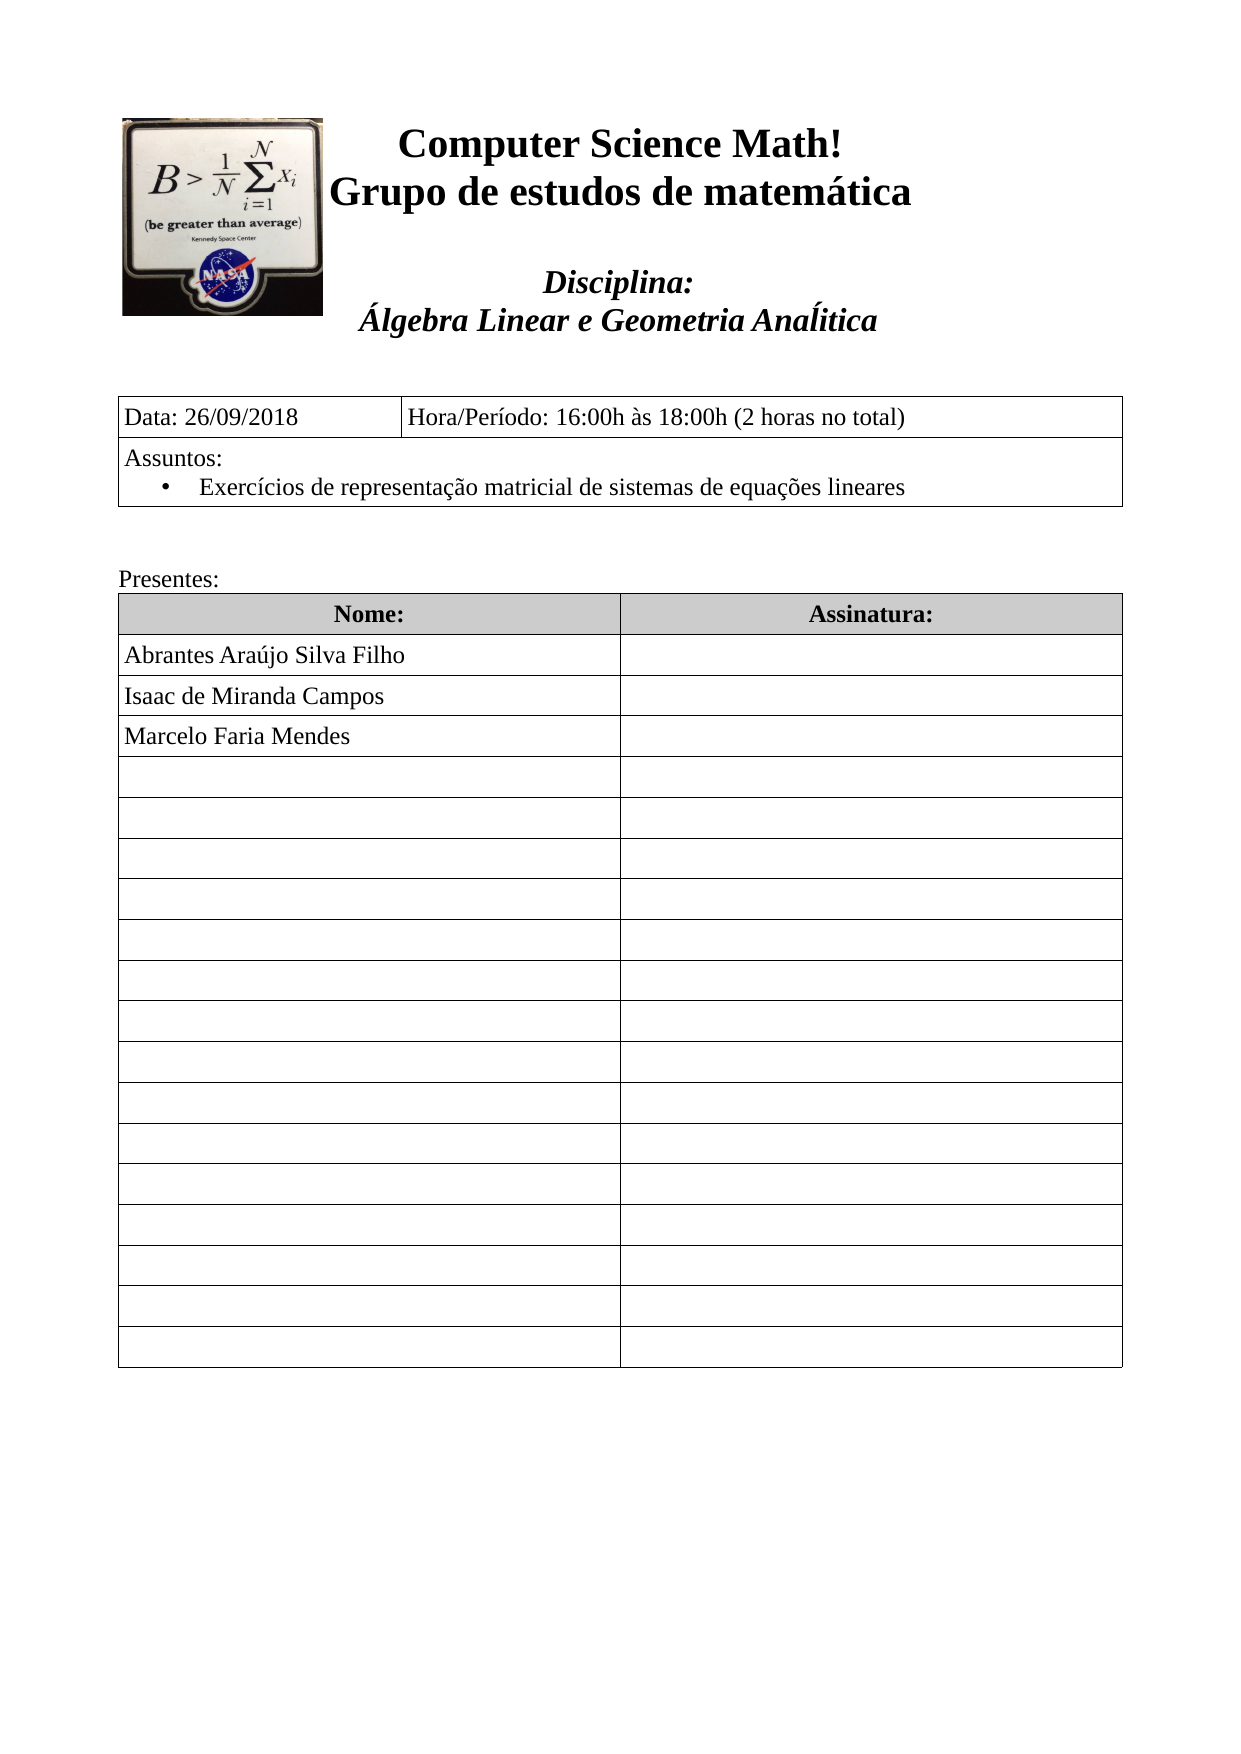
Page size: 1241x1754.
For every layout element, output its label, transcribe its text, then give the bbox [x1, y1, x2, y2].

table_cell [119, 839, 620, 878]
table_cell [119, 1001, 620, 1041]
table_cell [621, 635, 1122, 674]
table_cell [621, 961, 1122, 1000]
table_cell [621, 1327, 1122, 1367]
table_cell [621, 1042, 1122, 1082]
text Computer Science Math! [323, 118, 1122, 166]
table_cell [621, 1083, 1122, 1122]
table_cell [621, 1205, 1122, 1245]
table_cell [621, 879, 1122, 919]
table_cell [119, 1164, 620, 1204]
table_cell [621, 920, 1122, 959]
table_cell [119, 920, 620, 959]
table_cell [621, 676, 1122, 715]
table_cell [621, 798, 1122, 837]
picture [122, 118, 323, 316]
table_cell [119, 1205, 620, 1245]
table_cell Assuntos: Exercícios de representação matricial de sistemas de equações lineares [119, 438, 1122, 506]
table_cell [119, 757, 620, 797]
table_cell Isaac de Miranda Campos [119, 676, 620, 715]
table_cell [119, 1327, 620, 1367]
table_cell [119, 798, 620, 837]
table_cell [621, 1246, 1122, 1285]
table_cell [621, 1164, 1122, 1204]
text Álgebra Linear e Geometria Anaĺitica [118, 300, 1122, 338]
text Disciplina: [323, 262, 1122, 300]
table_cell [119, 1124, 620, 1163]
table_cell [621, 839, 1122, 878]
table_header Assinatura: [621, 594, 1122, 634]
table_cell [119, 1246, 620, 1285]
table_cell [119, 1083, 620, 1122]
table_cell [621, 1286, 1122, 1326]
table_cell [119, 879, 620, 919]
table_cell Marcelo Faria Mendes [119, 716, 620, 756]
text Presentes: [118, 564, 1122, 593]
table_cell [119, 1042, 620, 1082]
table_cell [621, 1124, 1122, 1163]
table_cell [621, 757, 1122, 797]
table_cell [119, 961, 620, 1000]
table_cell Abrantes Araújo Silva Filho [119, 635, 620, 674]
table_cell [119, 1286, 620, 1326]
table_cell [621, 1001, 1122, 1041]
text Grupo de estudos de matemática [323, 166, 1122, 214]
table_header Data: 26/09/2018 [119, 397, 401, 437]
table_cell [621, 716, 1122, 756]
table_header Hora/Período: 16:00h às 18:00h (2 horas no total) [402, 397, 1122, 437]
table_header Nome: [119, 594, 620, 634]
